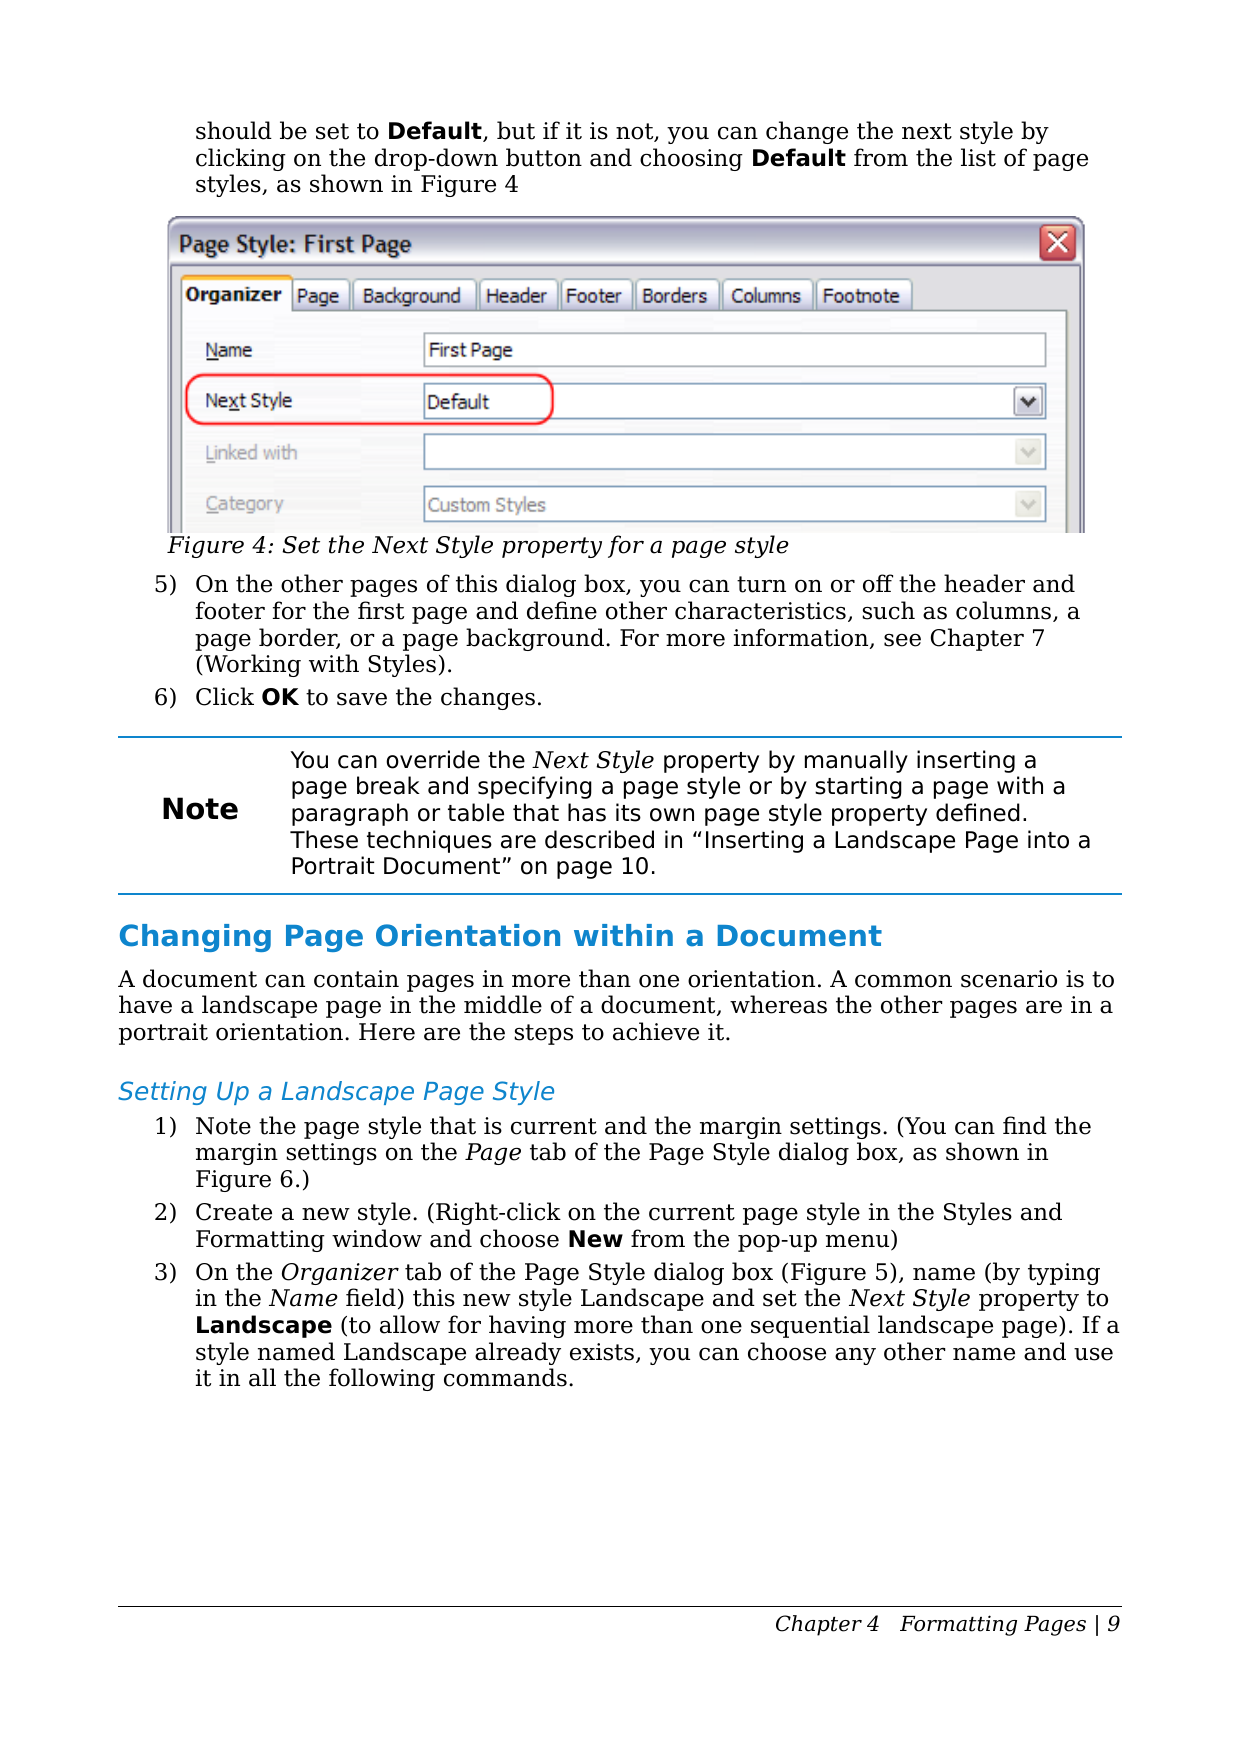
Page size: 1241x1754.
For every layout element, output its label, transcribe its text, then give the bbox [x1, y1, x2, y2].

subtitle Changing Page Orientation within a Document [118, 919, 1122, 953]
list On the other pages of this dialog box, you can turn on or off the header and footer for the first page and define other characteristics, such as columns, a page border, or a page background. For more information, see Chapter 7 (Working with Styles). [177, 571, 1122, 678]
text A document can contain pages in more than one orientation. A common scenario is to have a landscape page in the middle of a document, whereas the other pages are in a portrait orientation. Here are the steps to achieve it. [118, 966, 1122, 1046]
picture [167, 216, 1085, 533]
list should be set to Default, but if it is not, you can change the next style by clicking on the drop-down button and choosing Default from the list of page styles, as shown in Figure 4 [177, 118, 1122, 198]
table_header You can override the Next Style property by manually inserting a page break and specifying a page style or by starting a page with a paragraph or table that has its own page style property defined. These techniques are described in “Inserting a Landscape Page into a Portrait Document” on page 10. [281, 738, 1122, 893]
list Note the page style that is current and the margin settings. (You can find the margin settings on the Page tab of the Page Style dialog box, as shown in Figure 6.) [177, 1113, 1122, 1193]
list Create a new style. (Right-click on the current page style in the Styles and Formatting window and choose New from the pop-up menu) [177, 1199, 1122, 1252]
list Click OK to save the changes. [177, 684, 1122, 711]
list On the Organizer tab of the Page Style dialog box (Figure 5), name (by typing in the Name field) this new style Landscape and set the Next Style property to Landscape (to allow for having more than one sequential landscape page). If a style named Landscape already exists, you can choose any other name and use it in all the following commands. [177, 1259, 1122, 1392]
subtitle Setting Up a Landscape Page Style [118, 1077, 1122, 1106]
text Figure 4: Set the Next Style property for a page style [168, 533, 1084, 559]
table_header Note [118, 738, 281, 893]
